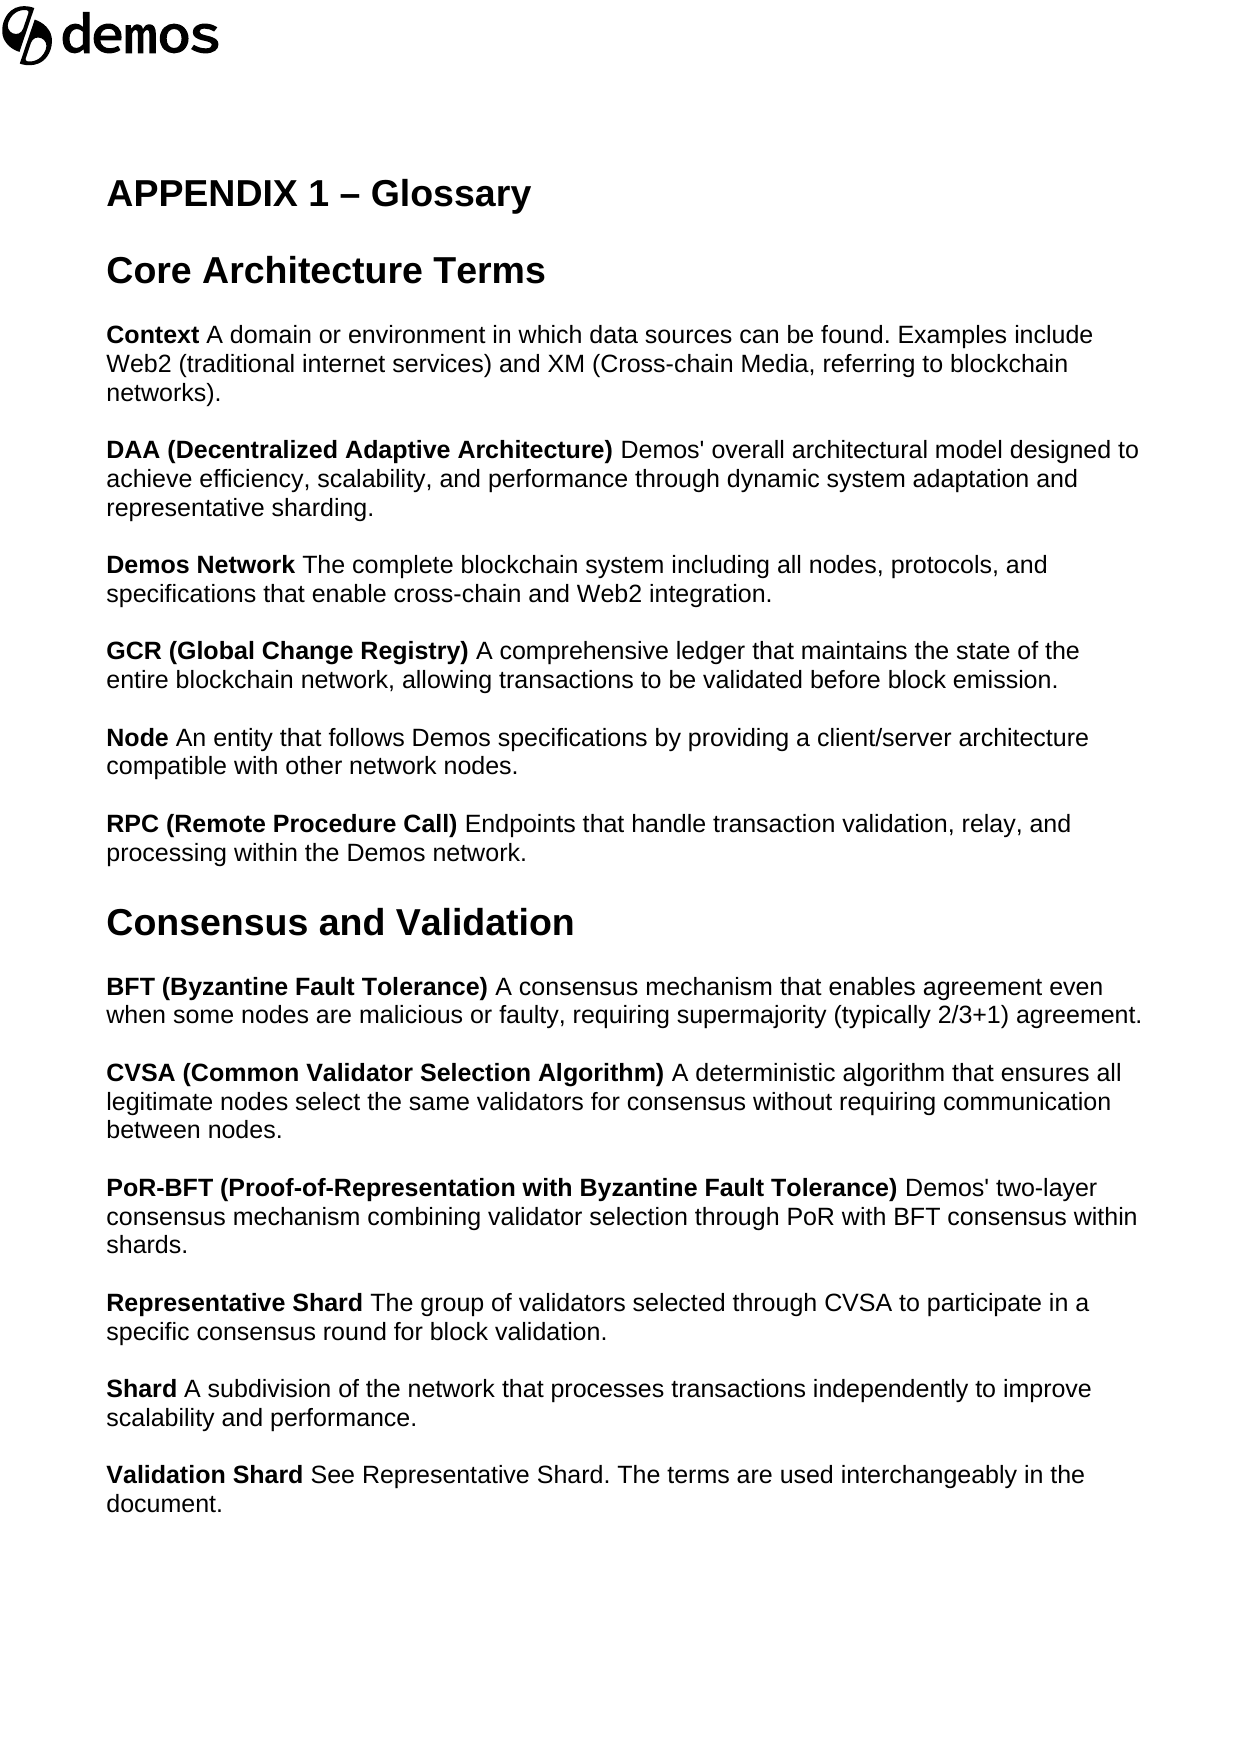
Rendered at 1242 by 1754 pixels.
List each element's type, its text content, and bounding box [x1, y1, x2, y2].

text Node An entity that follows Demos specifications by providing a client/server architecture compatible with other network nodes. [106, 723, 1146, 780]
text Context A domain or environment in which data sources can be found. Examples include Web2 (traditional internet services) and XM (Cross-chain Media, referring to blockchain networks). [106, 320, 1146, 406]
text BFT (Byzantine Fault Tolerance) A consensus mechanism that enables agreement even when some nodes are malicious or faulty, requiring supermajority (typically 2/3+1) agreement. [106, 972, 1146, 1029]
text Demos Network The complete blockchain system including all nodes, protocols, and specifications that enable cross-chain and Web2 integration. [106, 550, 1146, 608]
subtitle Core Architecture Terms [106, 248, 1146, 291]
text RPC (Remote Procedure Call) Endpoints that handle transaction validation, relay, and processing within the Demos network. [106, 809, 1146, 866]
subtitle Consensus and Validation [106, 900, 1146, 943]
subtitle APPENDIX 1 – Glossary [106, 172, 1146, 215]
text Representative Shard The group of validators selected through CVSA to participate in a specific consensus round for block validation. [106, 1288, 1146, 1346]
text Shard A subdivision of the network that processes transactions independently to improve scalability and performance. [106, 1374, 1146, 1432]
text Validation Shard See Representative Shard. The terms are used interchangeably in the document. [106, 1461, 1146, 1518]
text PoR-BFT (Proof-of-Representation with Byzantine Fault Tolerance) Demos' two-layer consensus mechanism combining validator selection through PoR with BFT consensus within shards. [106, 1173, 1146, 1259]
text GCR (Global Change Registry) A comprehensive ledger that maintains the state of the entire blockchain network, allowing transactions to be validated before block emission. [106, 636, 1146, 694]
text DAA (Decentralized Adaptive Architecture) Demos' overall architectural model designed to achieve efficiency, scalability, and performance through dynamic system adaptation and representative sharding. [106, 435, 1146, 521]
text CVSA (Common Validator Selection Algorithm) A deterministic algorithm that ensures all legitimate nodes select the same validators for consensus without requiring communication between nodes. [106, 1058, 1146, 1144]
